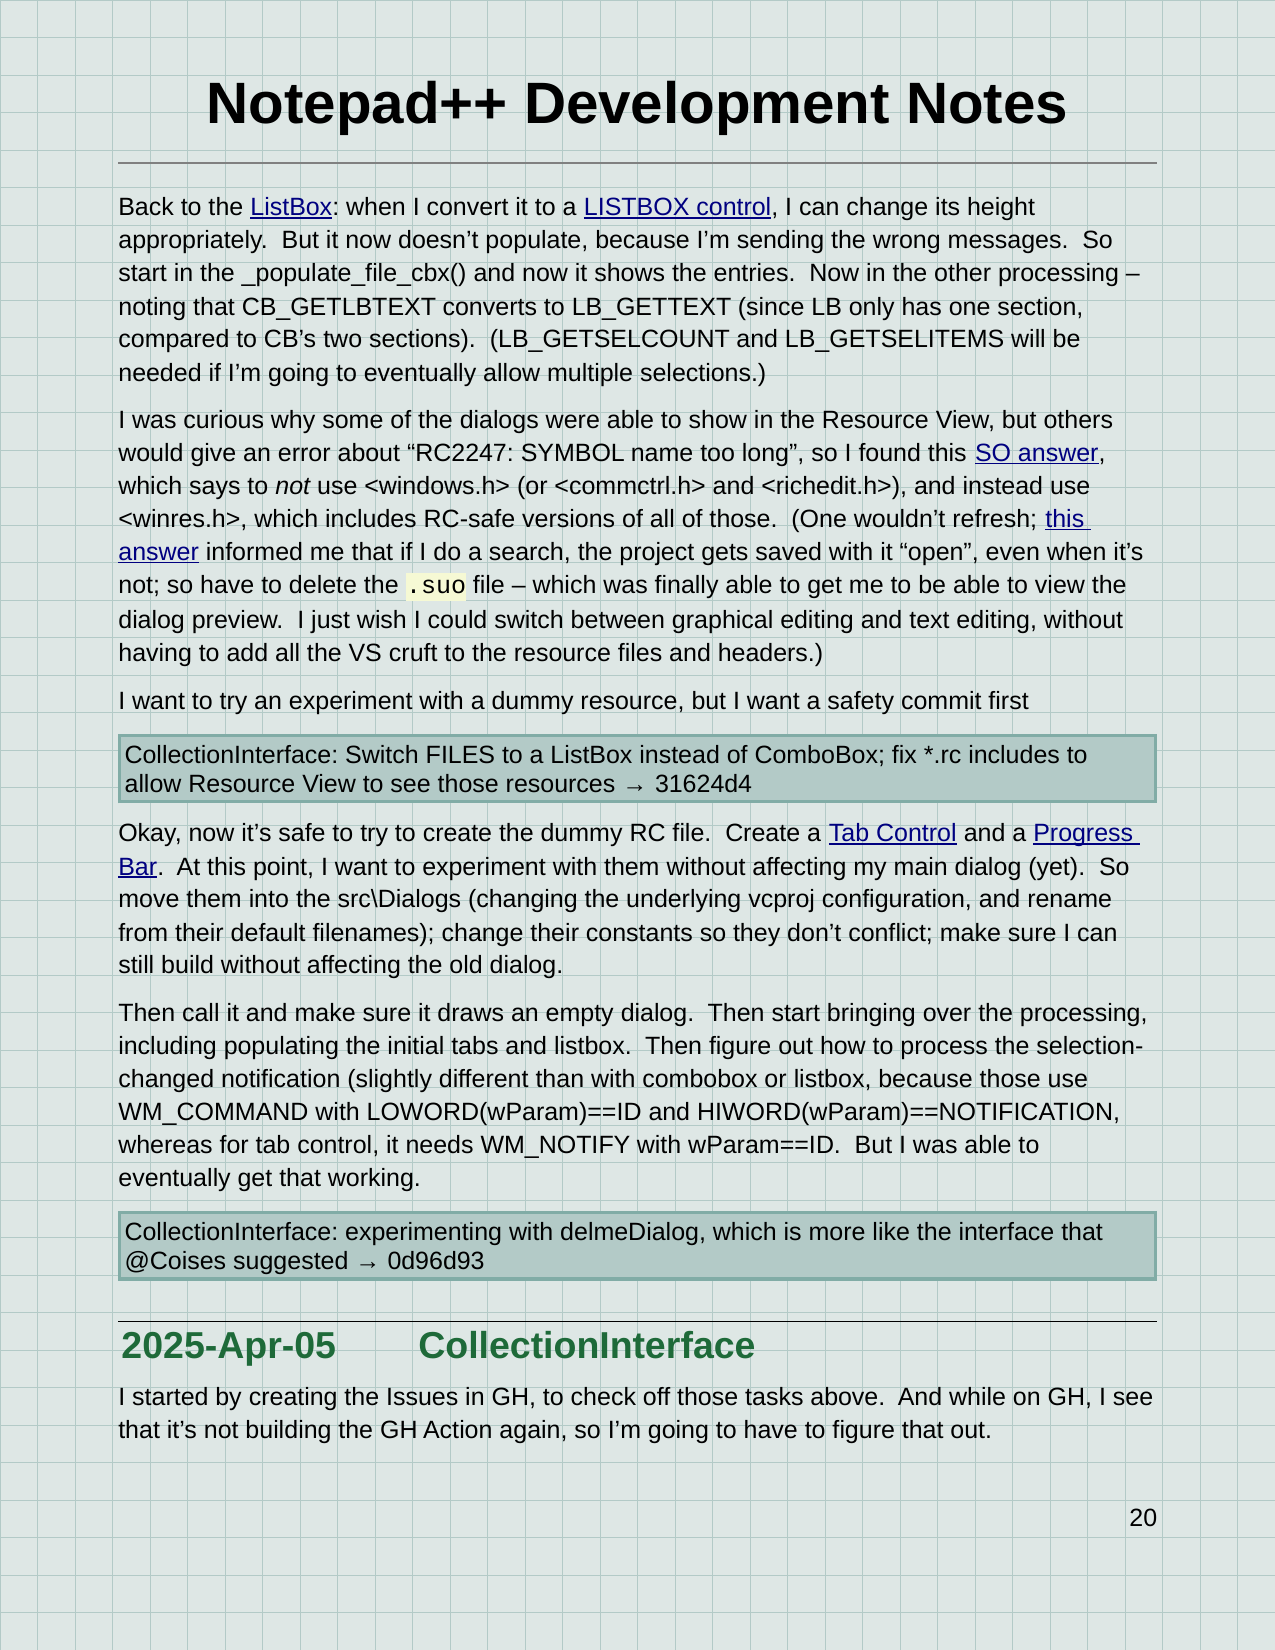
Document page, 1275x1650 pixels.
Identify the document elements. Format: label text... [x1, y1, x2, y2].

text Back to the ListBox: when I convert it to a LISTBOX control, I can change its height appropriately. But it now doesn’t populate, because I’m sending the wrong messages. So start in the _populate_file_cbx() and now it shows the entries. Now in the other processing – noting that CB_GETLBTEXT converts to LB_GETTEXT (since LB only has one section, compared to CB’s two sections). (LB_GETSELCOUNT and LB_GETSELITEMS will be needed if I’m going to eventually allow multiple selections.) [118, 192, 1157, 386]
subtitle 2025-Apr-05 CollectionInterface [118, 1322, 1157, 1370]
text Then call it and make sure it draws an empty dialog. Then start bringing over the processing, including populating the initial tabs and listbox. Then figure out how to process the selection-changed notification (slightly different than with combobox or listbox, because those use WM_COMMAND with LOWORD(wParam)==ID and HIWORD(wParam)==NOTIFICATION, whereas for tab control, it needs WM_NOTIFY with wParam==ID. But I was able to eventually get that working. [118, 998, 1157, 1192]
text I was curious why some of the dialogs were able to show in the Resource View, but others would give an error about “RC2247: SYMBOL name too long”, so I found this SO answer, which says to not use <windows.h> (or <commctrl.h> and <richedit.h>), and instead use <winres.h>, which includes RC-safe versions of all of those. (One wouldn’t refresh; this answer informed me that if I do a search, the project gets saved with it “open”, even when it’s not; so have to delete the .suo file – which was finally able to get me to be able to view the dialog preview. I just wish I could switch between graphical editing and text editing, without having to add all the VS cruft to the resource files and headers.) [118, 405, 1157, 667]
text CollectionInterface: experimenting with delmeDialog, which is more like the interface that @Coises suggested → 0d96d93 [121, 1214, 1154, 1277]
text I want to try an experiment with a dummy resource, but I want a safety commit first [118, 686, 1157, 715]
text I started by creating the Issues in GH, to check off those tasks above. And while on GH, I see that it’s not building the GH Action again, so I’m going to have to figure that out. [118, 1382, 1157, 1444]
text CollectionInterface: Switch FILES to a ListBox instead of ComboBox; fix *.rc includes to allow Resource View to see those resources → 31624d4 [121, 737, 1154, 800]
text Okay, now it’s safe to try to create the dummy RC file. Create a Tab Control and a Progress Bar. At this point, I want to experiment with them without affecting my main dialog (yet). So move them into the src\Dialogs (changing the underlying vcproj configuration, and rename from their default filenames); change their constants so they don’t conflict; make sure I can still build without affecting the old dialog. [118, 818, 1157, 979]
